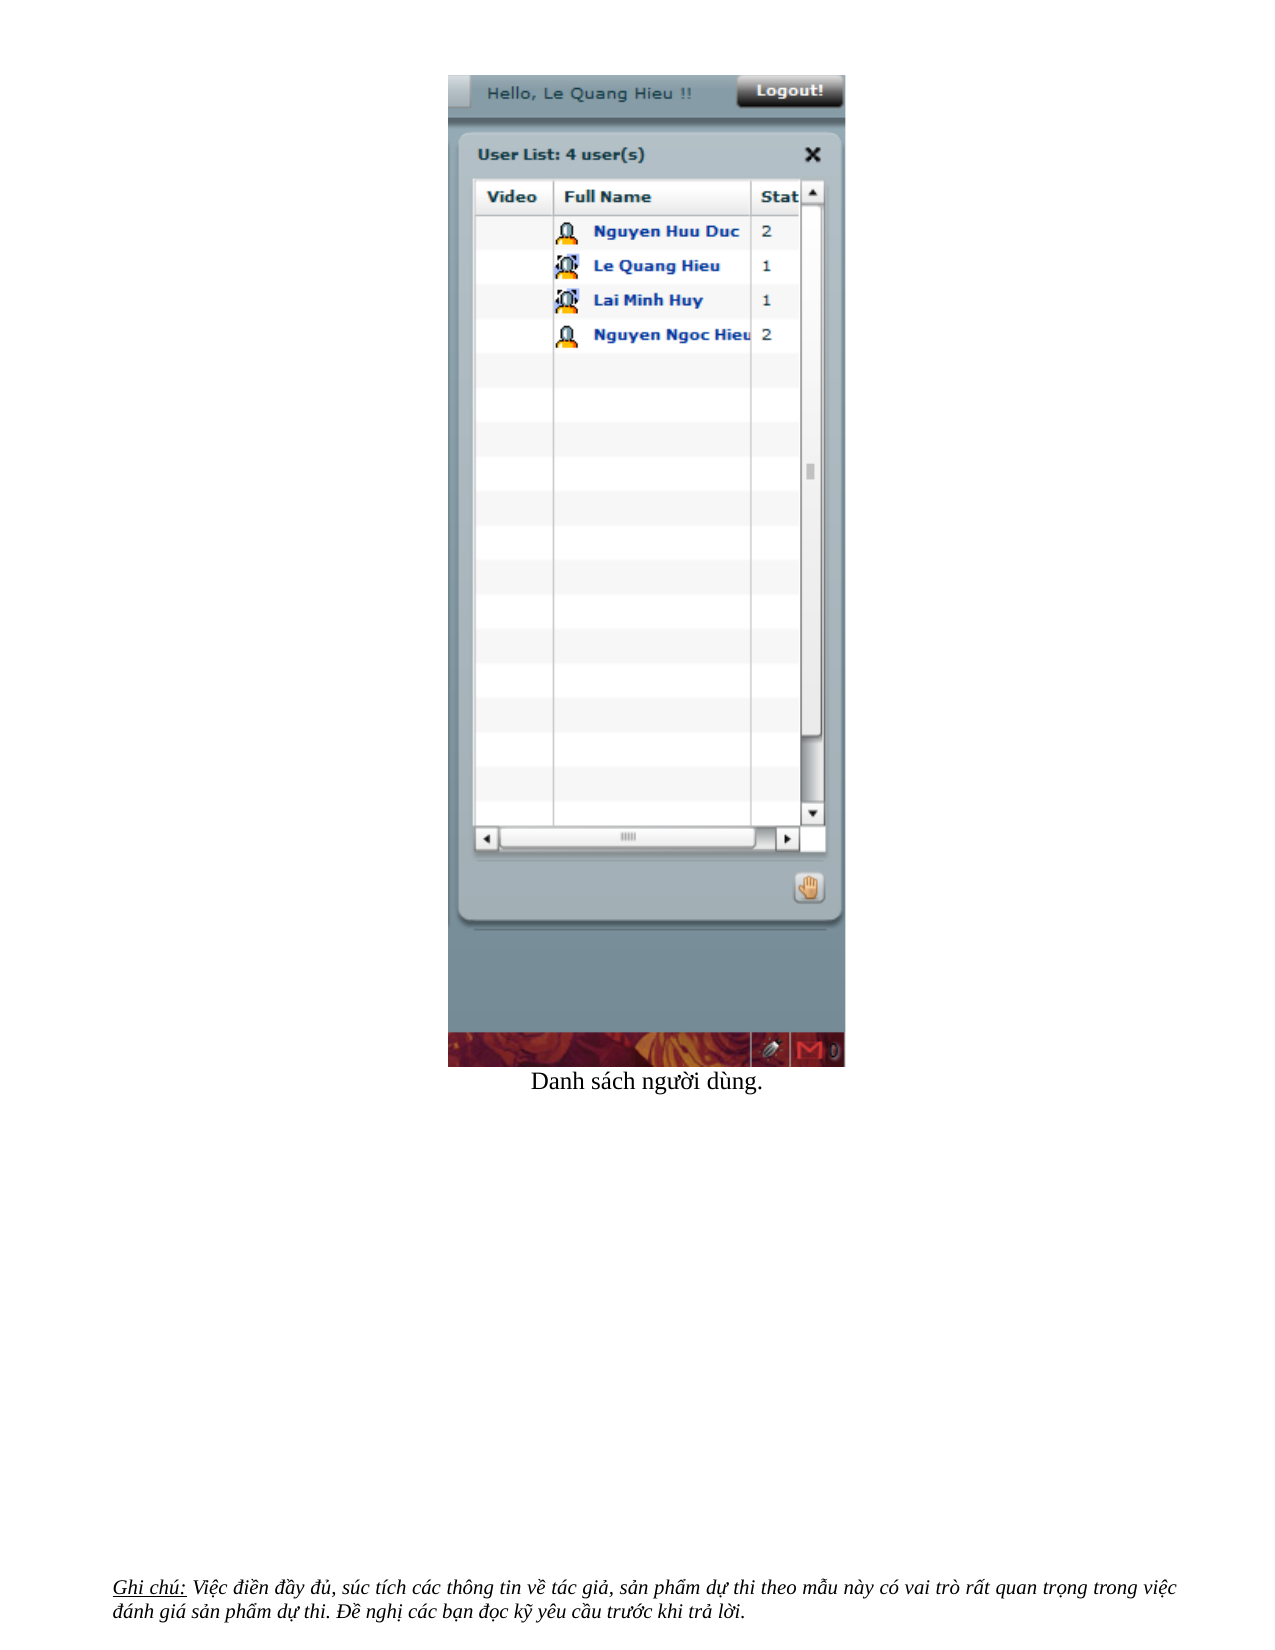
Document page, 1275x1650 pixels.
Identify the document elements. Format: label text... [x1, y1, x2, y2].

text Danh sách người dùng. [112, 1066, 1181, 1095]
